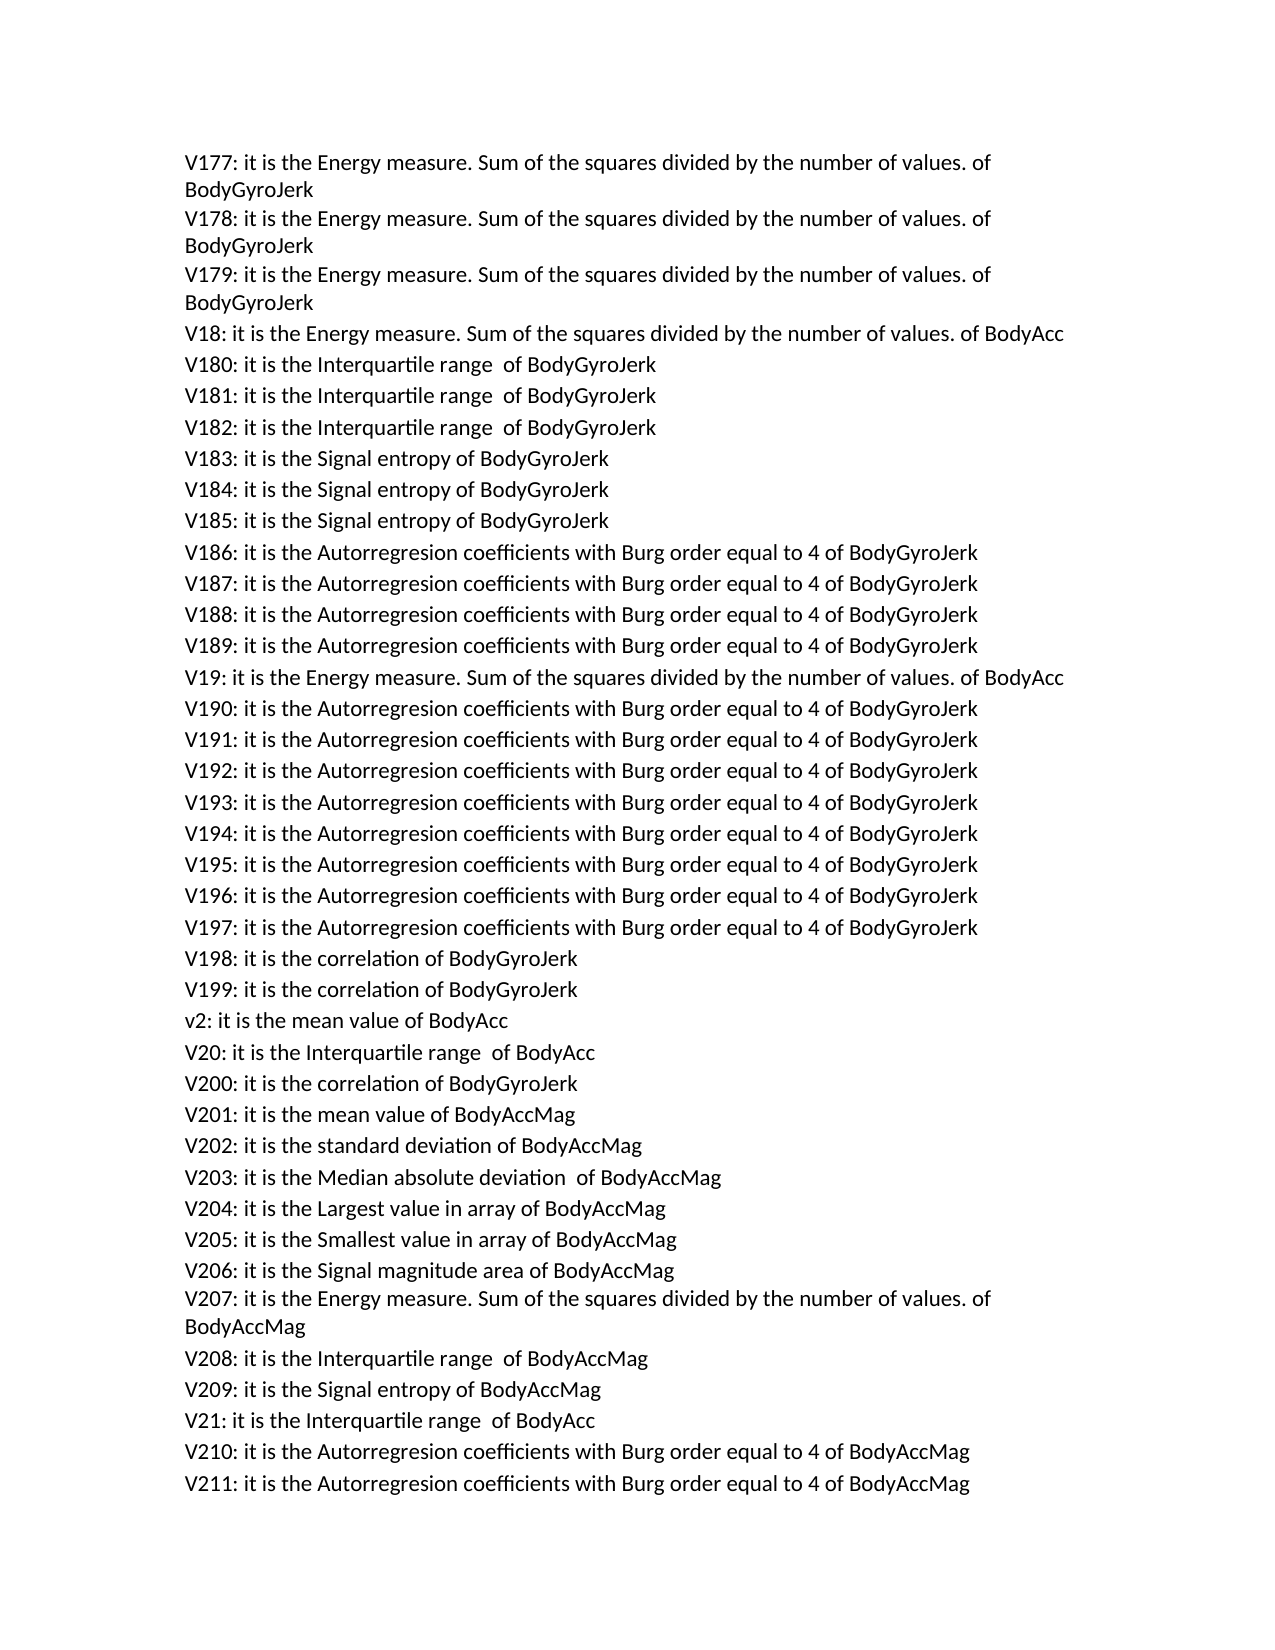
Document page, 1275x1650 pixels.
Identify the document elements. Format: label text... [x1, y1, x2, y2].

table_cell V21: it is the Interquartile range of BodyAcc [177, 1403, 1098, 1434]
table_cell V194: it is the Autorregresion coefficients with Burg order equal to 4 of BodyGyroJerk [177, 816, 1098, 847]
table_cell V210: it is the Autorregresion coefficients with Burg order equal to 4 of BodyAccMag [177, 1434, 1098, 1466]
table_cell V202: it is the standard deviation of BodyAccMag [177, 1128, 1098, 1159]
table_cell V196: it is the Autorregresion coefficients with Burg order equal to 4 of BodyGyroJerk [177, 878, 1098, 909]
table_cell V191: it is the Autorregresion coefficients with Burg order equal to 4 of BodyGyroJerk [177, 722, 1098, 753]
table_cell V185: it is the Signal entropy of BodyGyroJerk [177, 503, 1098, 534]
table_cell V18: it is the Energy measure. Sum of the squares divided by the number of values. of BodyAcc [177, 316, 1098, 347]
table_cell V19: it is the Energy measure. Sum of the squares divided by the number of values. of BodyAcc [177, 660, 1098, 691]
table_cell V199: it is the correlation of BodyGyroJerk [177, 972, 1098, 1003]
table_cell V192: it is the Autorregresion coefficients with Burg order equal to 4 of BodyGyroJerk [177, 753, 1098, 784]
table_cell V201: it is the mean value of BodyAccMag [177, 1097, 1098, 1128]
table_cell V187: it is the Autorregresion coefficients with Burg order equal to 4 of BodyGyroJerk [177, 566, 1098, 597]
table_cell V184: it is the Signal entropy of BodyGyroJerk [177, 472, 1098, 503]
table_cell V181: it is the Interquartile range of BodyGyroJerk [177, 378, 1098, 409]
table_cell V188: it is the Autorregresion coefficients with Burg order equal to 4 of BodyGyroJerk [177, 597, 1098, 628]
table_cell v2: it is the mean value of BodyAcc [177, 1003, 1098, 1034]
table_cell V211: it is the Autorregresion coefficients with Burg order equal to 4 of BodyAccMag [177, 1466, 1098, 1497]
table_cell V183: it is the Signal entropy of BodyGyroJerk [177, 441, 1098, 472]
table_cell V178: it is the Energy measure. Sum of the squares divided by the number of values. of BodyGyroJerk [177, 204, 1098, 260]
table_cell V186: it is the Autorregresion coefficients with Burg order equal to 4 of BodyGyroJerk [177, 535, 1098, 566]
table_cell V182: it is the Interquartile range of BodyGyroJerk [177, 410, 1098, 441]
table_cell V209: it is the Signal entropy of BodyAccMag [177, 1372, 1098, 1403]
table_cell V180: it is the Interquartile range of BodyGyroJerk [177, 347, 1098, 378]
table_cell V177: it is the Energy measure. Sum of the squares divided by the number of values. of BodyGyroJerk [177, 148, 1098, 204]
table_cell V207: it is the Energy measure. Sum of the squares divided by the number of values. of BodyAccMag [177, 1285, 1098, 1341]
table_cell V200: it is the correlation of BodyGyroJerk [177, 1066, 1098, 1097]
table_cell V179: it is the Energy measure. Sum of the squares divided by the number of values. of BodyGyroJerk [177, 260, 1098, 316]
table_cell V198: it is the correlation of BodyGyroJerk [177, 941, 1098, 972]
table_cell V203: it is the Median absolute deviation of BodyAccMag [177, 1160, 1098, 1191]
table_cell V195: it is the Autorregresion coefficients with Burg order equal to 4 of BodyGyroJerk [177, 847, 1098, 878]
table_cell V206: it is the Signal magnitude area of BodyAccMag [177, 1253, 1098, 1284]
table_cell V20: it is the Interquartile range of BodyAcc [177, 1035, 1098, 1066]
table_cell V190: it is the Autorregresion coefficients with Burg order equal to 4 of BodyGyroJerk [177, 691, 1098, 722]
table_cell V205: it is the Smallest value in array of BodyAccMag [177, 1222, 1098, 1253]
table_cell V197: it is the Autorregresion coefficients with Burg order equal to 4 of BodyGyroJerk [177, 910, 1098, 941]
table_cell V204: it is the Largest value in array of BodyAccMag [177, 1191, 1098, 1222]
table_cell V189: it is the Autorregresion coefficients with Burg order equal to 4 of BodyGyroJerk [177, 628, 1098, 659]
table_cell V193: it is the Autorregresion coefficients with Burg order equal to 4 of BodyGyroJerk [177, 785, 1098, 816]
table_cell V208: it is the Interquartile range of BodyAccMag [177, 1341, 1098, 1372]
